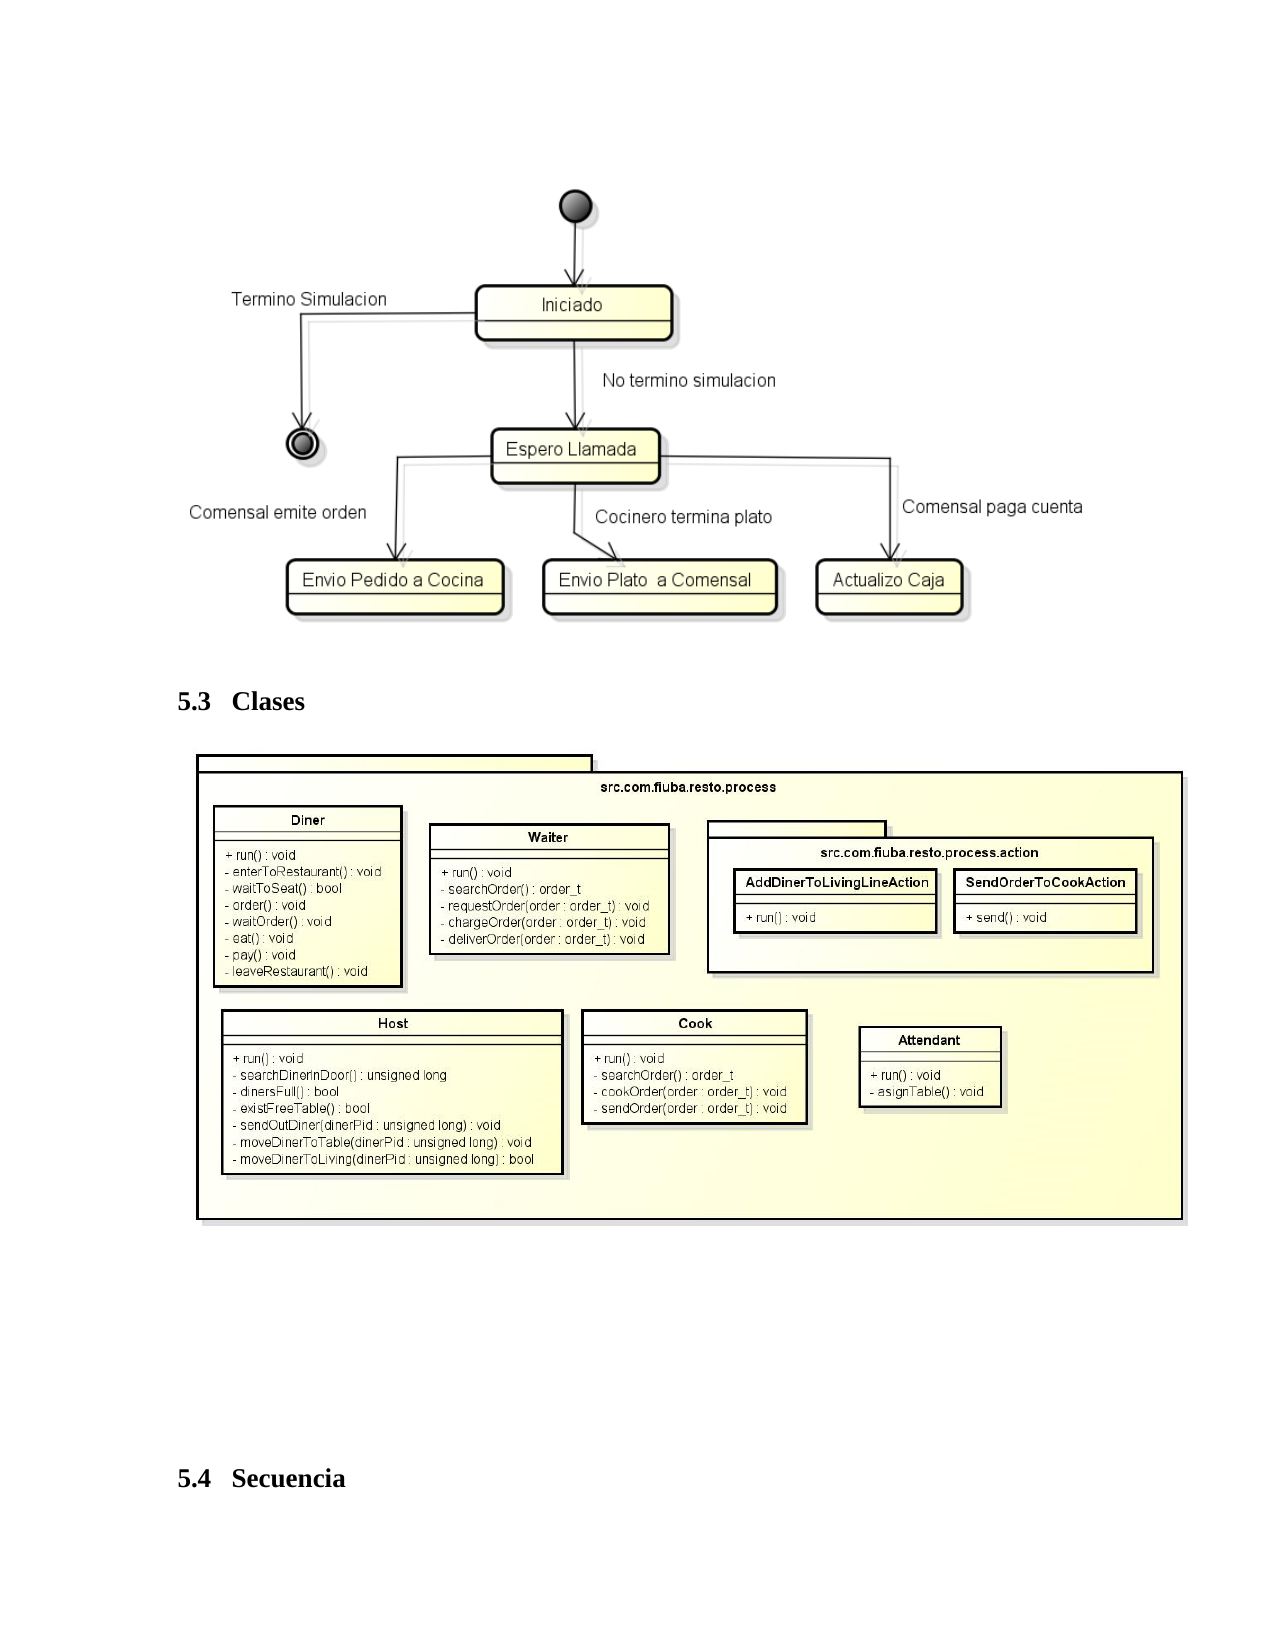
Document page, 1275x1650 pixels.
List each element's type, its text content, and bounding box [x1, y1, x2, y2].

text 5.3 Clases [153, 685, 1098, 716]
picture [180, 150, 1101, 645]
text 5.4 Secuencia [153, 1462, 1098, 1493]
picture [180, 744, 1196, 1262]
